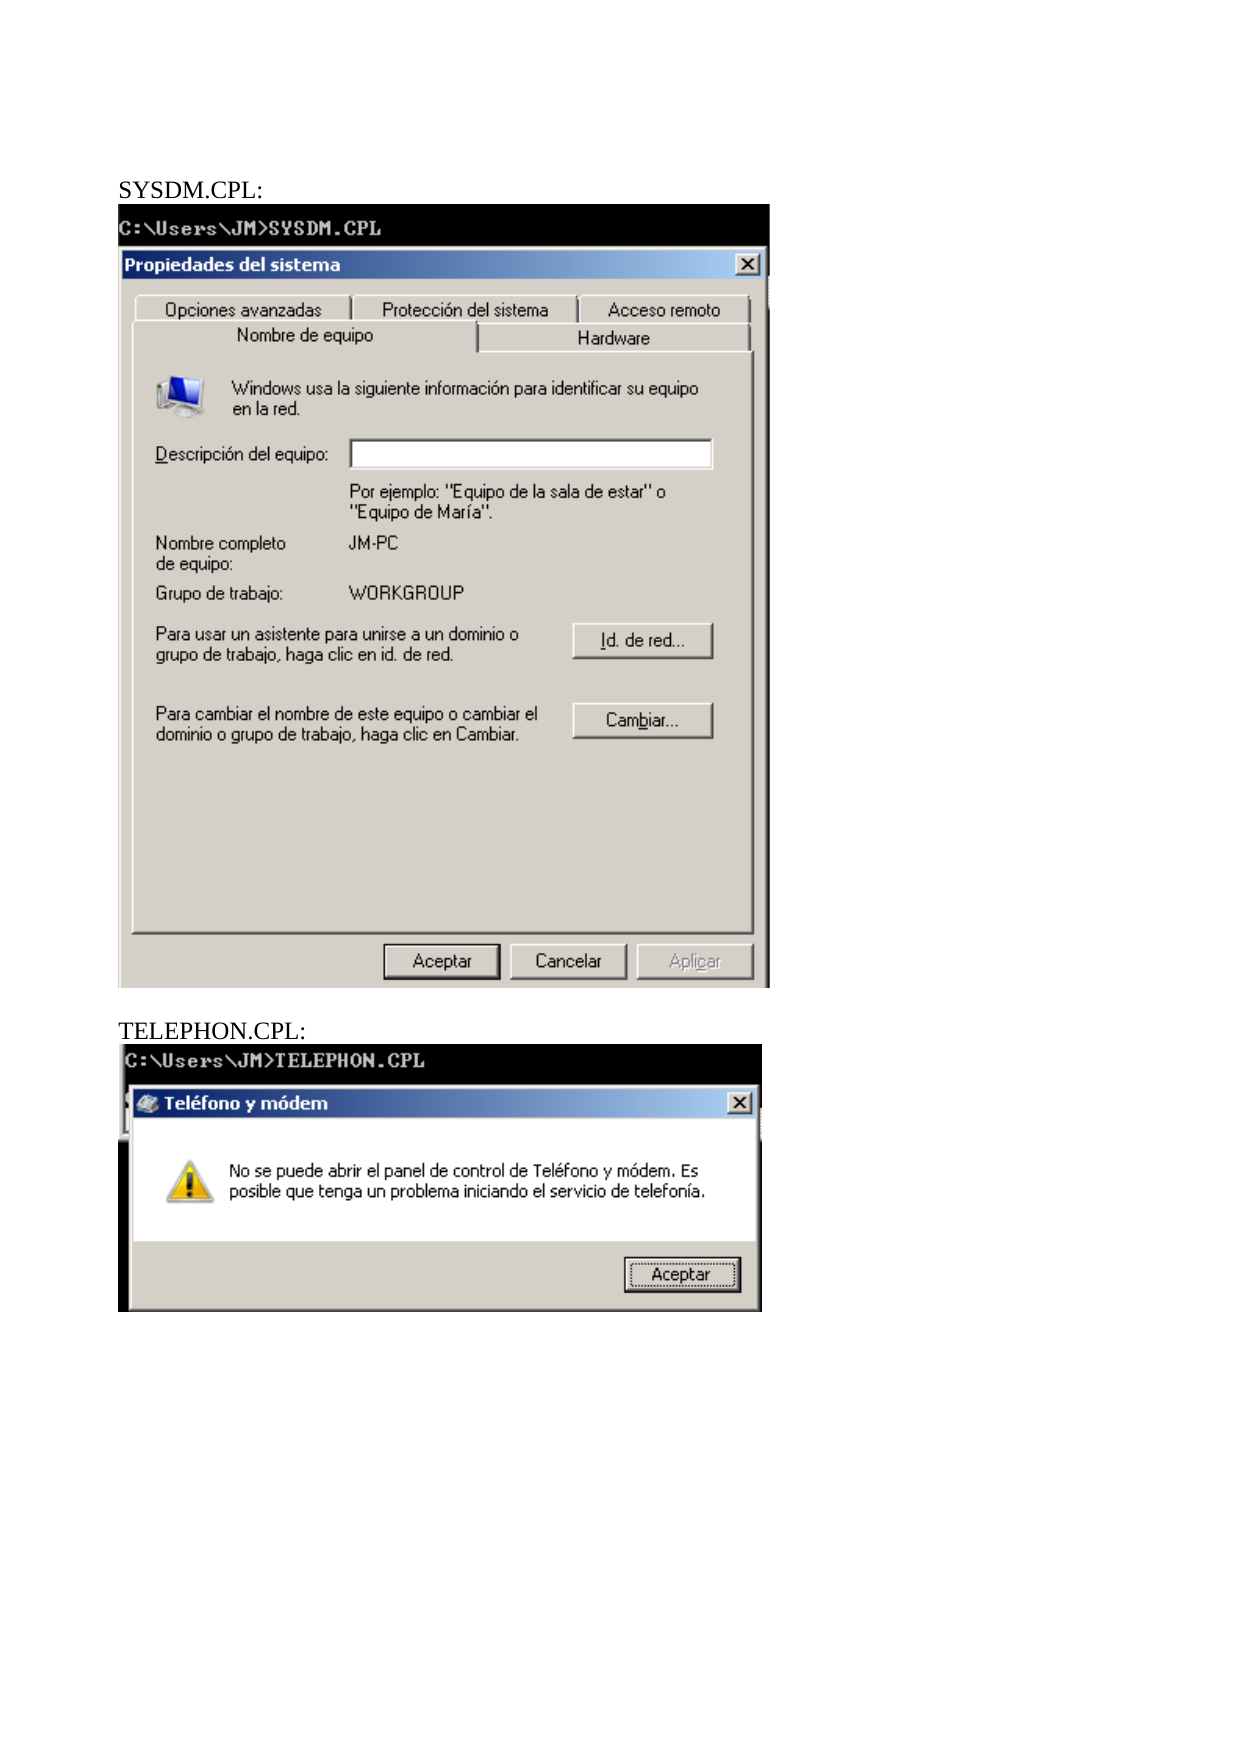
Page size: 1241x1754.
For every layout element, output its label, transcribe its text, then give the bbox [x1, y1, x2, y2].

text TELEPHON.CPL: [118, 1016, 1122, 1045]
text SYSDM.CPL: [118, 176, 1122, 204]
